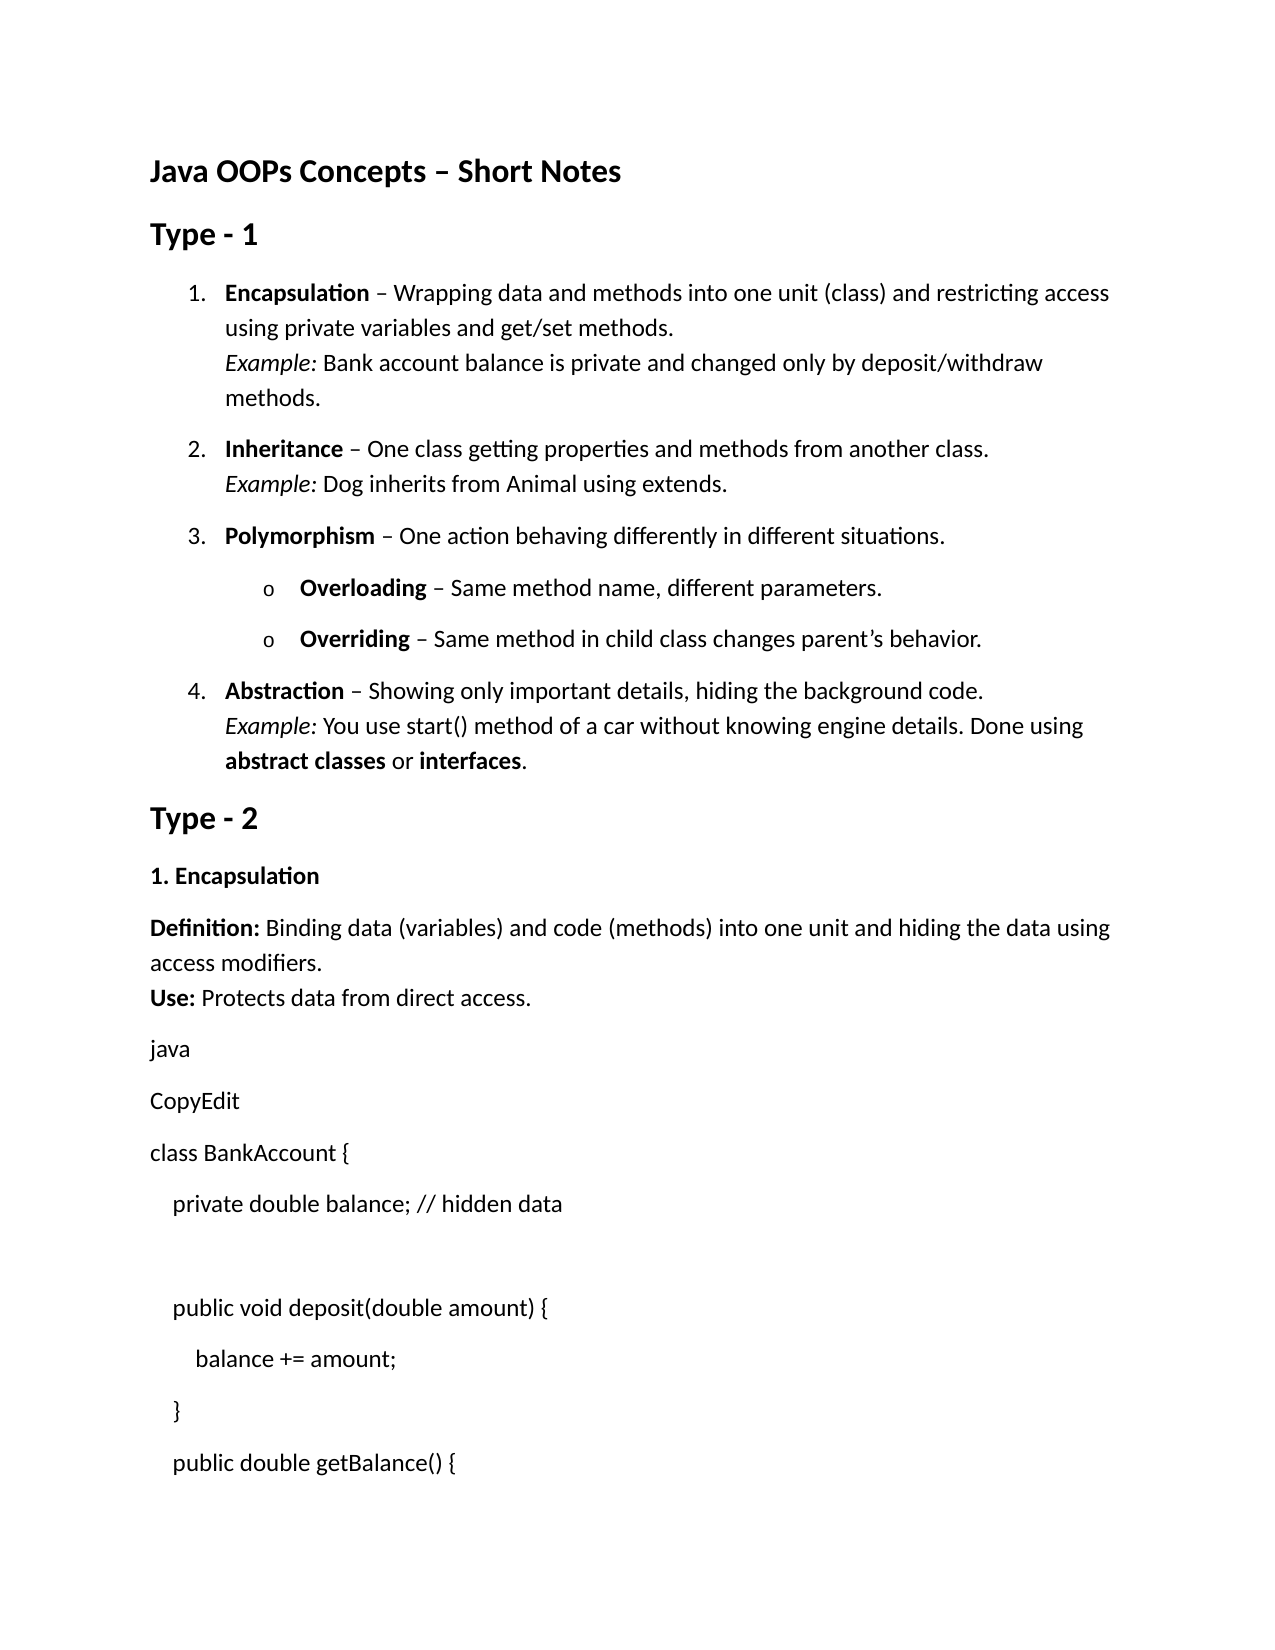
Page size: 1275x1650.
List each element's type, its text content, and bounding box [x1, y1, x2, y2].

text CopyEdit [150, 1085, 1125, 1116]
list Overloading – Same method name, different parameters. [262, 572, 1125, 602]
list Polymorphism – One action behaving differently in different situations. [187, 520, 1125, 551]
list Encapsulation – Wrapping data and methods into one unit (class) and restricting access using private variables and get/set methods. Example: Bank account balance is private and changed only by deposit/withdraw methods. [187, 277, 1125, 412]
list Overriding – Same method in child class changes parent’s behavior. [262, 623, 1125, 654]
text Type - 2 [150, 797, 1125, 838]
text Java OOPs Concepts – Short Notes [150, 150, 1125, 191]
text public double getBalance() { [150, 1447, 1125, 1477]
text balance += amount; [150, 1344, 1125, 1374]
text public void deposit(double amount) { [150, 1292, 1125, 1322]
text Definition: Binding data (variables) and code (methods) into one unit and hiding the data using access modifiers. Use: Protects data from direct access. [150, 912, 1125, 1012]
text Type - 1 [150, 213, 1125, 254]
list Abstraction – Showing only important details, hiding the background code. Example: You use start() method of a car without knowing engine details. Done using abstract classes or interfaces. [187, 675, 1125, 776]
text class BankAccount { [150, 1137, 1125, 1167]
text } [150, 1395, 1125, 1426]
text private double balance; // hidden data [150, 1189, 1125, 1219]
text java [150, 1034, 1125, 1064]
list Inheritance – One class getting properties and methods from another class. Example: Dog inherits from Animal using extends. [187, 433, 1125, 499]
text 1. Encapsulation [150, 860, 1125, 891]
